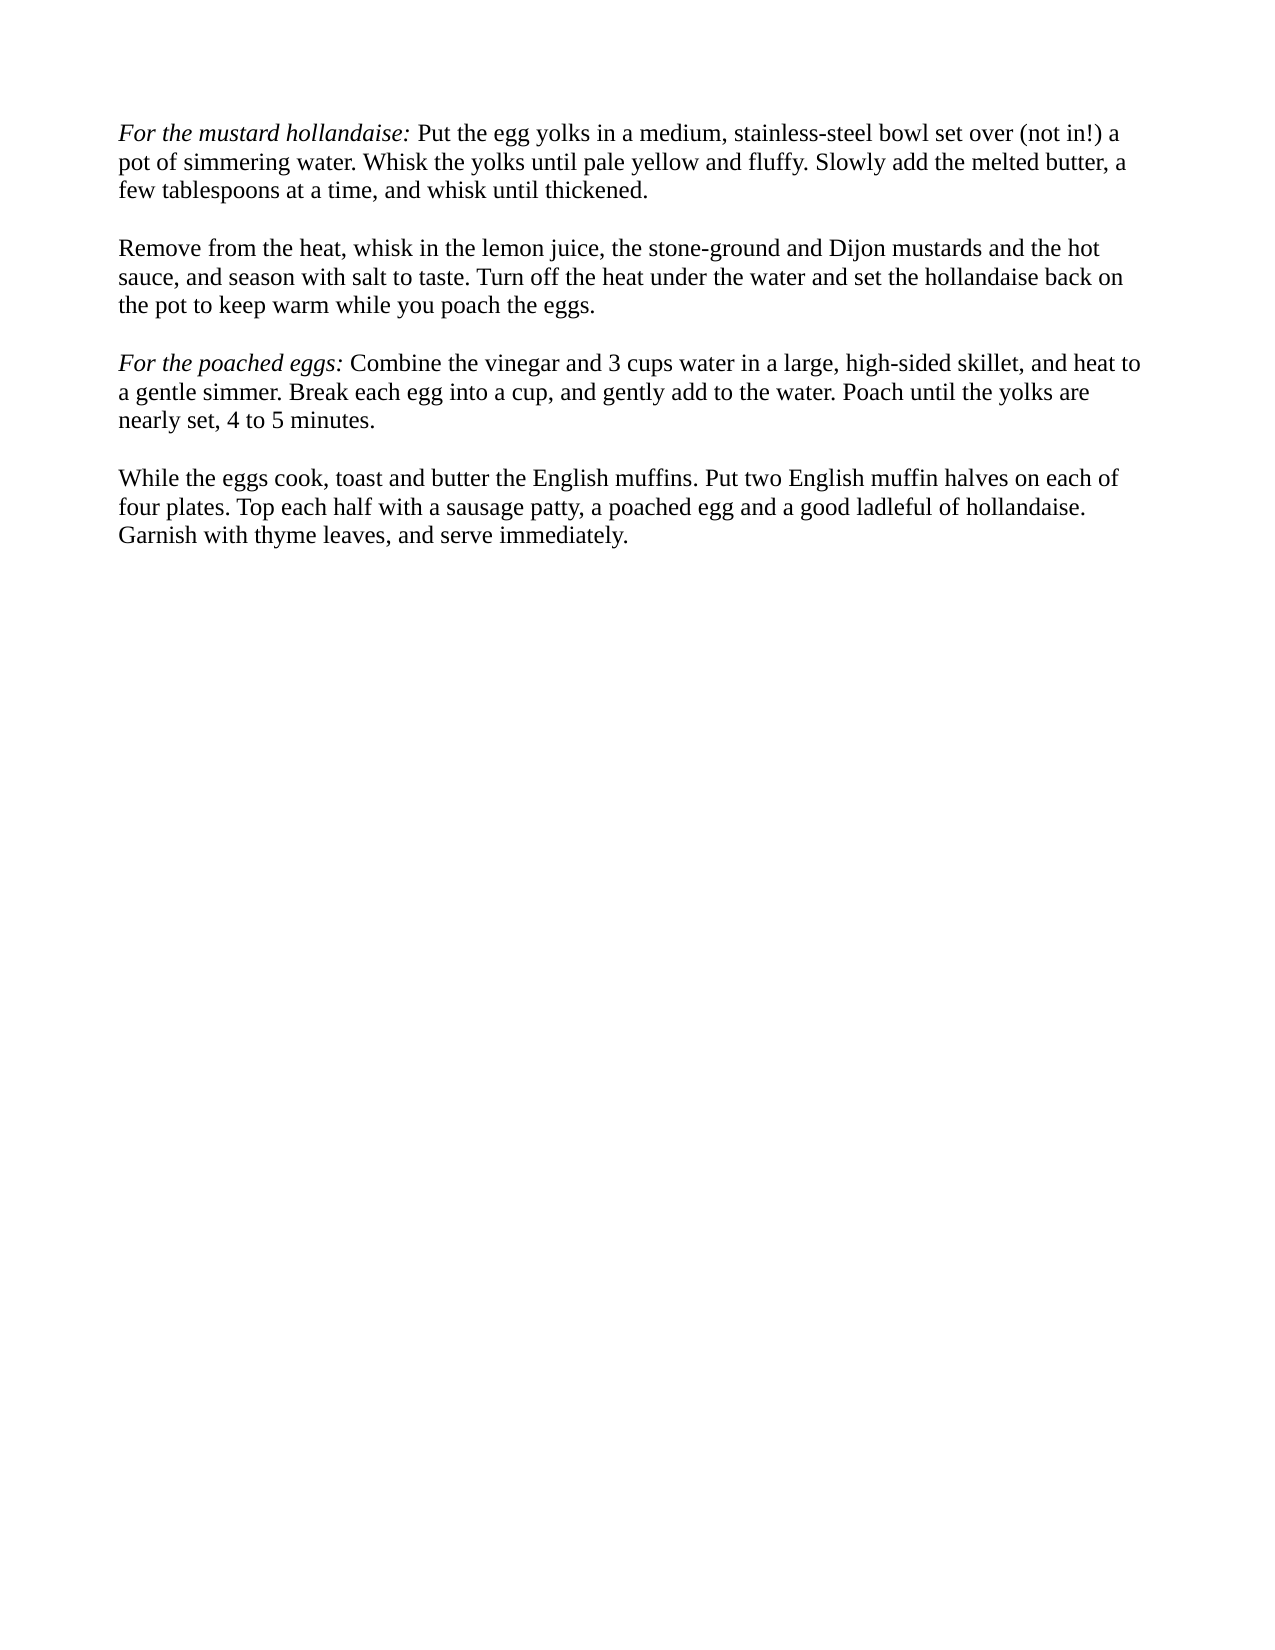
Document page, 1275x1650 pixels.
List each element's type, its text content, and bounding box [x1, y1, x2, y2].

text For the poached eggs: Combine the vinegar and 3 cups water in a large, high-sided skillet, and heat to a gentle simmer. Break each egg into a cup, and gently add to the water. Poach until the yolks are nearly set, 4 to 5 minutes. [118, 348, 1157, 434]
text Remove from the heat, whisk in the lemon juice, the stone-ground and Dijon mustards and the hot sauce, and season with salt to taste. Turn off the heat under the water and set the hollandaise back on the pot to keep warm while you poach the eggs. [118, 233, 1157, 319]
text For the mustard hollandaise: Put the egg yolks in a medium, stainless-steel bowl set over (not in!) a pot of simmering water. Whisk the yolks until pale yellow and fluffy. Slowly add the melted butter, a few tablespoons at a time, and whisk until thickened. [118, 118, 1157, 204]
text While the eggs cook, toast and butter the English muffins. Put two English muffin halves on each of four plates. Top each half with a sausage patty, a poached egg and a good ladleful of hollandaise. Garnish with thyme leaves, and serve immediately. [118, 463, 1157, 549]
